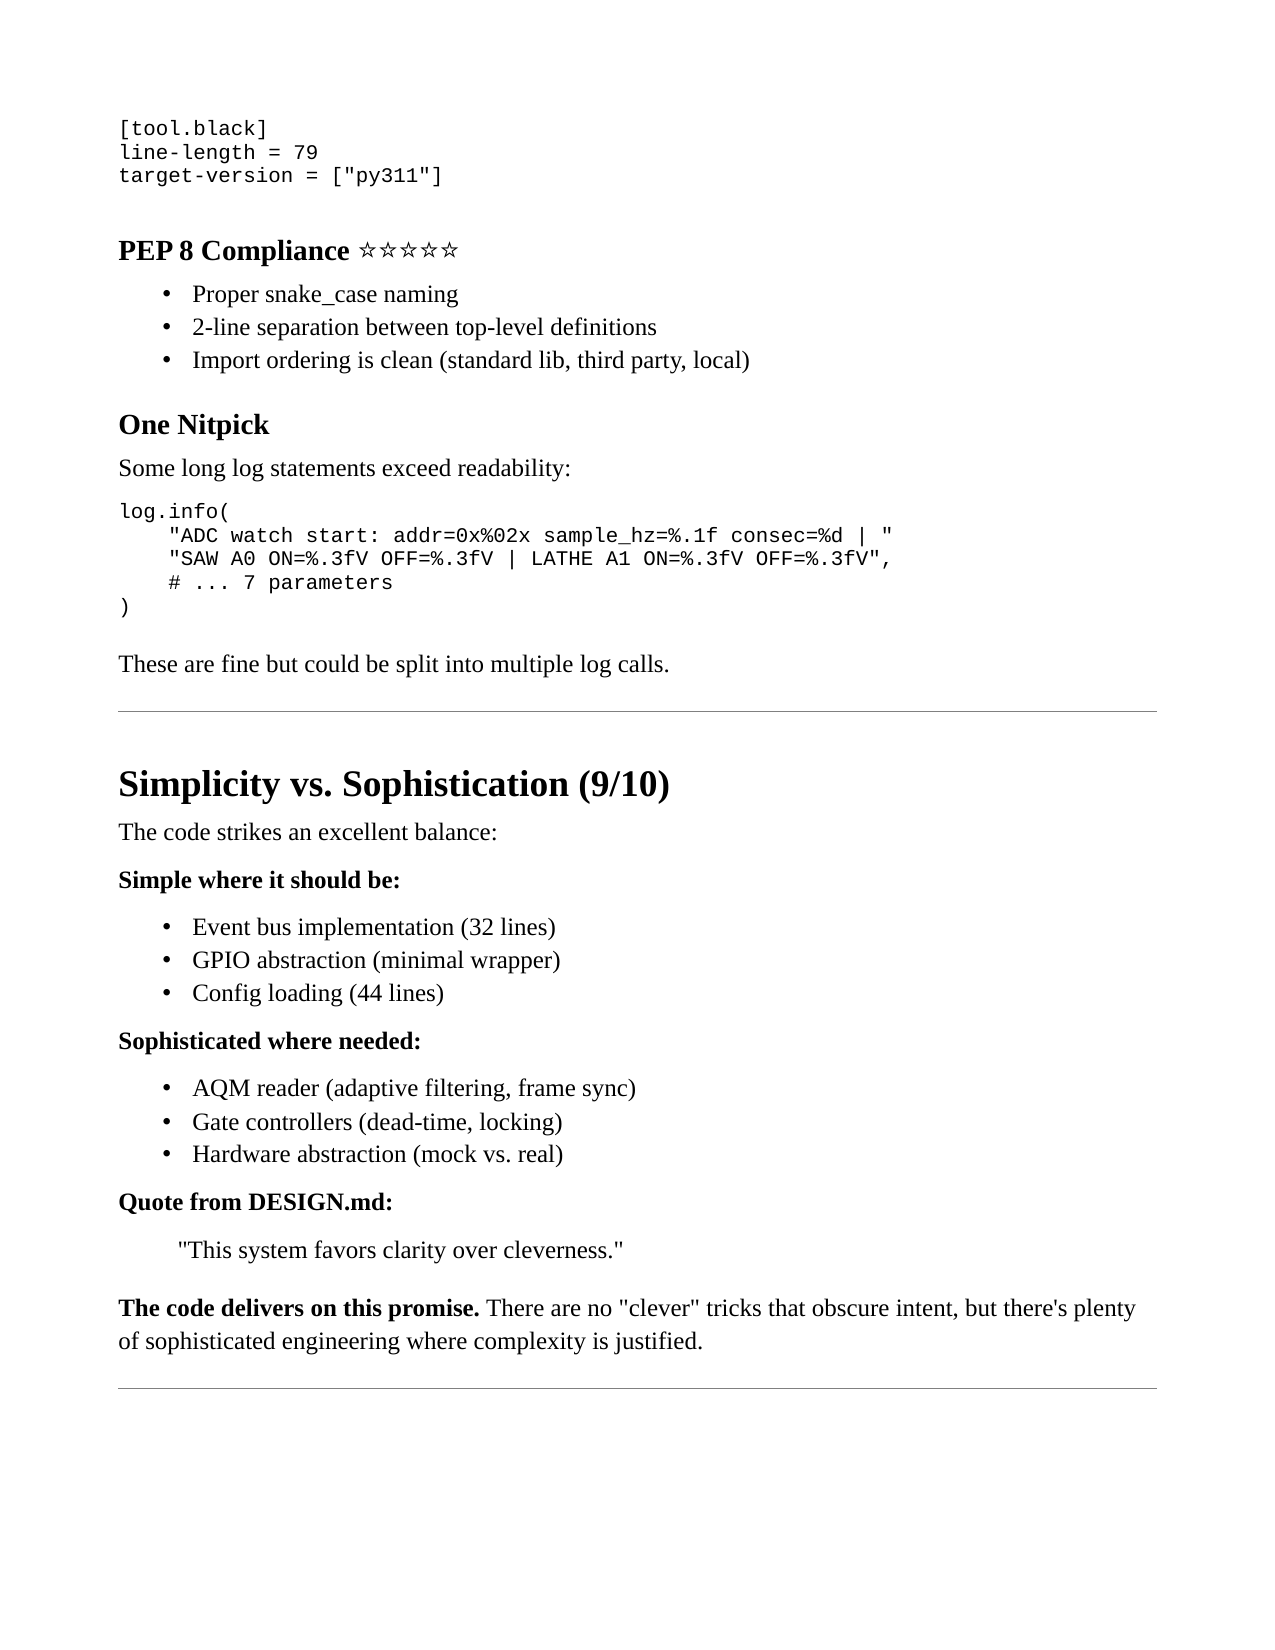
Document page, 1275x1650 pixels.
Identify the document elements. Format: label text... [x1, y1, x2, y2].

list Event bus implementation (32 lines) [162, 912, 1157, 941]
text These are fine but could be split into multiple log calls. [118, 649, 1157, 677]
list Proper snake_case naming [162, 279, 1157, 308]
text Simple where it should be: [118, 865, 1157, 893]
text "This system favors clarity over cleverness." [177, 1235, 1098, 1263]
text Sophisticated where needed: [118, 1026, 1157, 1055]
text The code delivers on this promise. There are no "clever" tricks that obscure intent, but there's plenty of sophisticated engineering where complexity is justified. [118, 1293, 1157, 1355]
list Hardware abstraction (mock vs. real) [162, 1139, 1157, 1168]
text Some long log statements exceed readability: [118, 453, 1157, 482]
text # ... 7 parameters [118, 572, 1157, 596]
text log.info( [118, 501, 1157, 525]
text "SAW A0 ON=%.3fV OFF=%.3fV | LATHE A1 ON=%.3fV OFF=%.3fV", [118, 548, 1157, 572]
text line-length = 79 [118, 142, 1157, 165]
list Import ordering is clean (standard lib, third party, local) [162, 345, 1157, 374]
text ) [118, 596, 1157, 619]
text Quote from DESIGN.md: [118, 1187, 1157, 1216]
text "ADC watch start: addr=0x%02x sample_hz=%.1f consec=%d | " [118, 525, 1157, 548]
subtitle One Nitpick [118, 407, 1157, 441]
text The code strikes an excellent balance: [118, 817, 1157, 846]
list 2-line separation between top-level definitions [162, 312, 1157, 341]
text [tool.black] [118, 118, 1157, 142]
list Config loading (44 lines) [162, 978, 1157, 1007]
text target-version = ["py311"] [118, 165, 1157, 189]
subtitle PEP 8 Compliance ⭐⭐⭐⭐⭐ [118, 233, 1157, 267]
subtitle Simplicity vs. Sophistication (9/10) [118, 761, 1157, 804]
list AQM reader (adaptive filtering, frame sync) [162, 1073, 1157, 1102]
list GPIO abstraction (minimal wrapper) [162, 945, 1157, 974]
list Gate controllers (dead-time, locking) [162, 1107, 1157, 1135]
